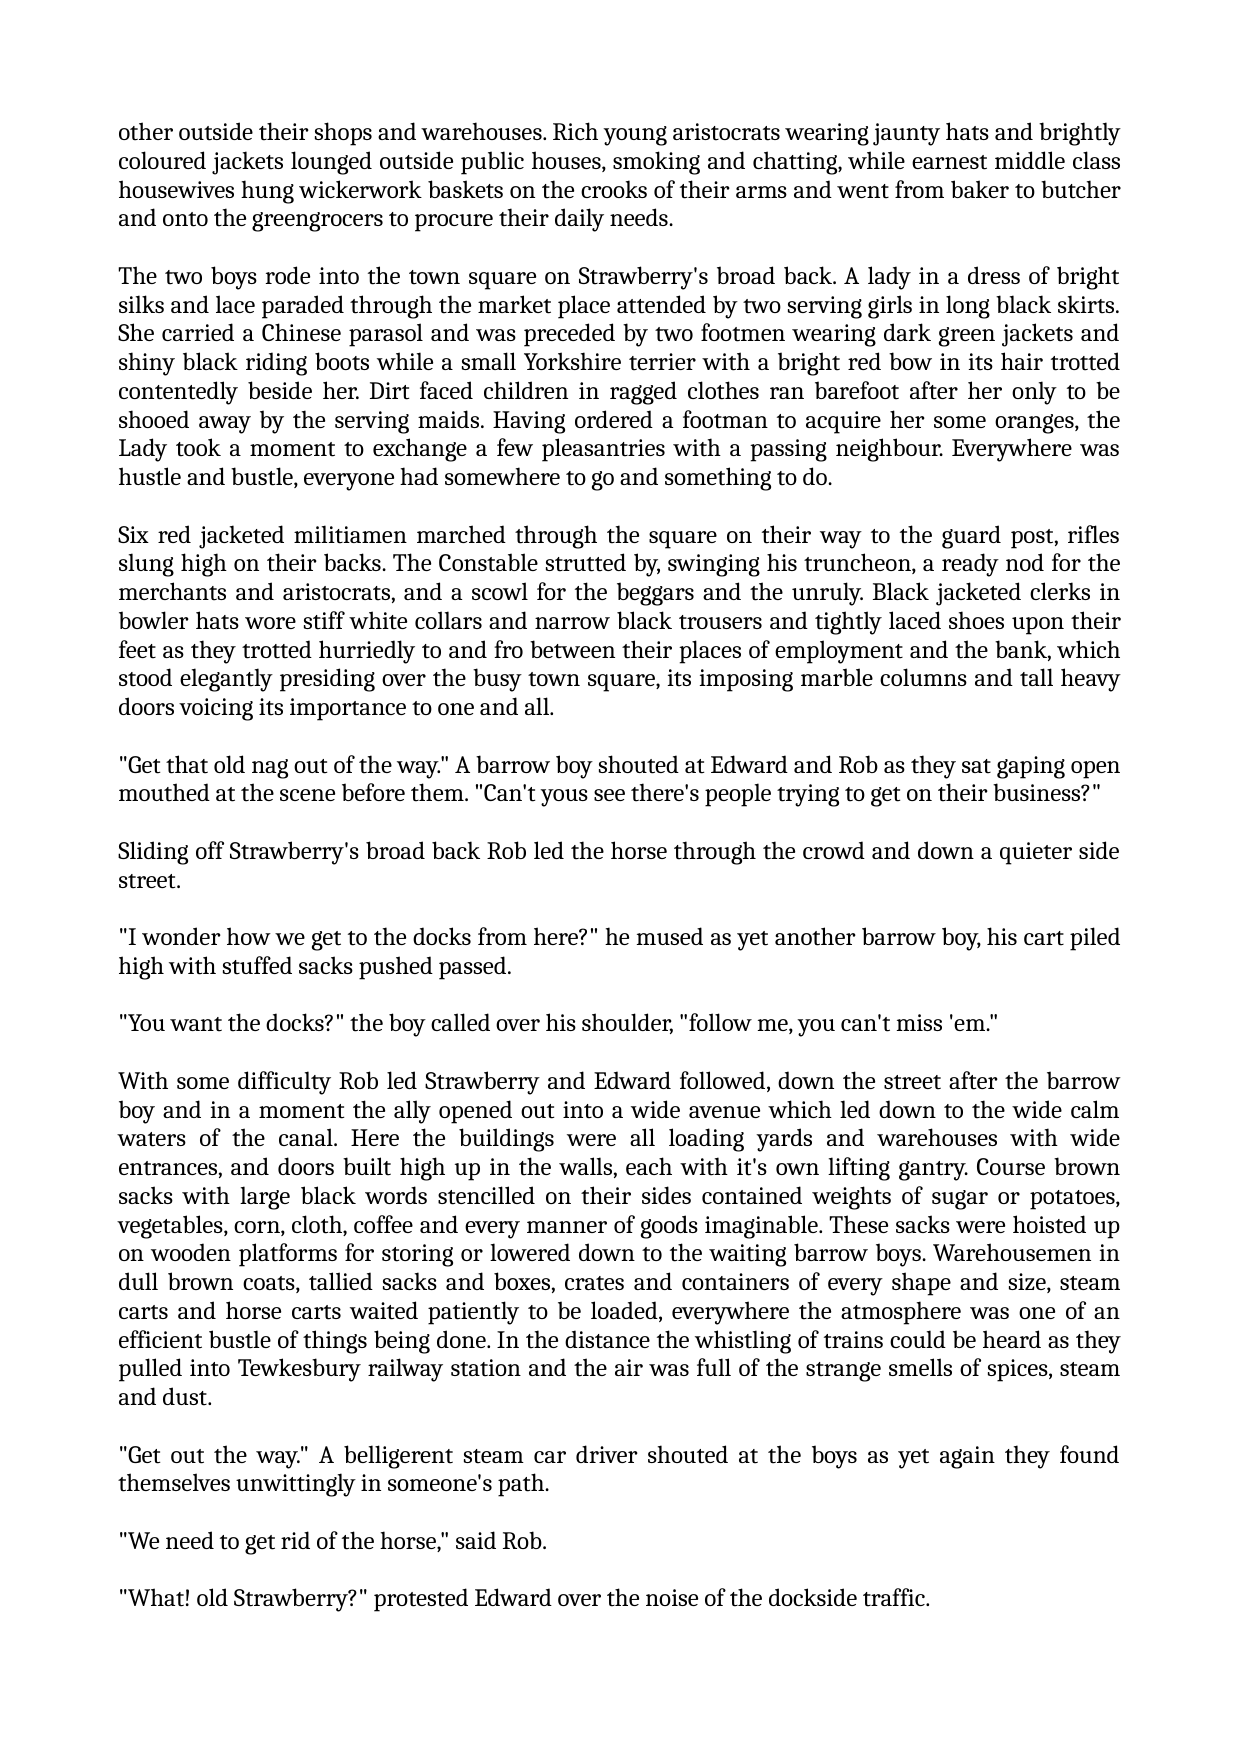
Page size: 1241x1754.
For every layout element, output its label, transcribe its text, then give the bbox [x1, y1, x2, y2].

text Sliding off Strawberry's broad back Rob led the horse through the crowd and down a quieter side street. [118, 837, 1122, 894]
text Six red jacketed militiamen marched through the square on their way to the guard post, rifles slung high on their backs. The Constable strutted by, swinging his truncheon, a ready nod for the merchants and aristocrats, and a scowl for the beggars and the unruly. Black jacketed clerks in bowler hats wore stiff white collars and narrow black trousers and tightly laced shoes upon their feet as they trotted hurriedly to and fro between their places of employment and the bank, which stood elegantly presiding over the busy town square, its imposing marble columns and tall heavy doors voicing its importance to one and all. [118, 521, 1122, 722]
text "Get out the way." A belligerent steam car driver shouted at the boys as yet again they found themselves unwittingly in someone's path. [118, 1441, 1122, 1498]
text other outside their shops and warehouses. Rich young aristocrats wearing jaunty hats and brightly coloured jackets lounged outside public houses, smoking and chatting, while earnest middle class housewives hung wickerwork baskets on the crooks of their arms and went from baker to butcher and onto the greengrocers to procure their daily needs. [118, 118, 1122, 233]
text "I wonder how we get to the docks from here?" he mused as yet another barrow boy, his cart piled high with stuffed sacks pushed passed. [118, 923, 1122, 981]
text The two boys rode into the town square on Strawberry's broad back. A lady in a dress of bright silks and lace paraded through the market place attended by two serving girls in long black skirts. She carried a Chinese parasol and was preceded by two footmen wearing dark green jackets and shiny black riding boots while a small Yorkshire terrier with a bright red bow in its hair trotted contentedly beside her. Dirt faced children in ragged clothes ran barefoot after her only to be shooed away by the serving maids. Having ordered a footman to acquire her some oranges, the Lady took a moment to exchange a few pleasantries with a passing neighbour. Everywhere was hustle and bustle, everyone had somewhere to go and something to do. [118, 262, 1122, 492]
text "You want the docks?" the boy called over his shoulder, "follow me, you can't miss 'em." [118, 1009, 1122, 1038]
text "We need to get rid of the horse," said Rob. [118, 1527, 1122, 1556]
text With some difficulty Rob led Strawberry and Edward followed, down the street after the barrow boy and in a moment the ally opened out into a wide avenue which led down to the wide calm waters of the canal. Here the buildings were all loading yards and warehouses with wide entrances, and doors built high up in the walls, each with it's own lifting gantry. Course brown sacks with large black words stencilled on their sides contained weights of sugar or potatoes, vegetables, corn, cloth, coffee and every manner of goods imaginable. These sacks were hoisted up on wooden platforms for storing or lowered down to the waiting barrow boys. Warehousemen in dull brown coats, tallied sacks and boxes, crates and containers of every shape and size, steam carts and horse carts waited patiently to be loaded, everywhere the atmosphere was one of an efficient bustle of things being done. In the distance the whistling of trains could be heard as they pulled into Tewkesbury railway station and the air was full of the strange smells of spices, steam and dust. [118, 1067, 1122, 1412]
text "What! old Strawberry?" protested Edward over the noise of the dockside traffic. [118, 1584, 1122, 1613]
text "Get that old nag out of the way." A barrow boy shouted at Edward and Rob as they sat gaping open mouthed at the scene before them. "Can't yous see there's people trying to get on their business?" [118, 751, 1122, 808]
